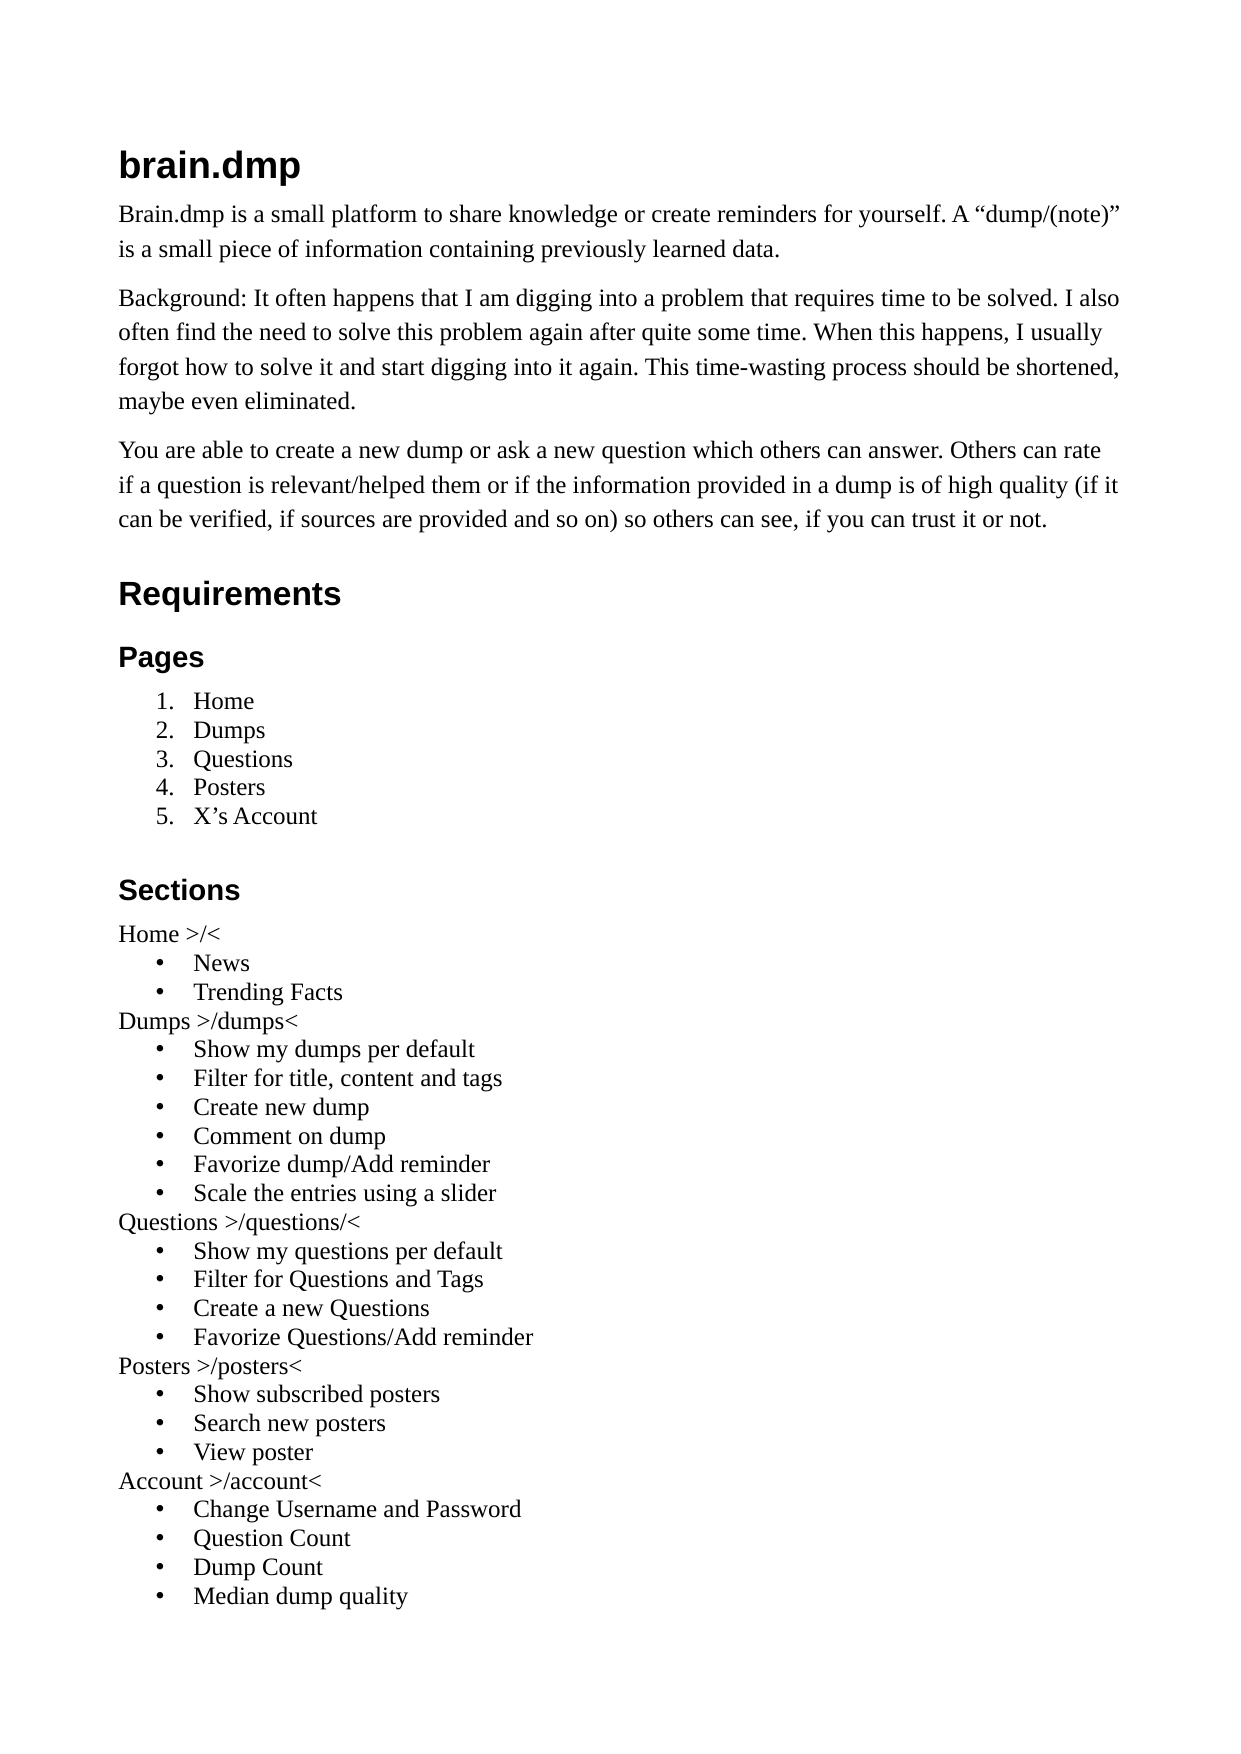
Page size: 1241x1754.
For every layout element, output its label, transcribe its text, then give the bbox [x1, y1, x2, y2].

list Favorize dump/Add reminder [156, 1149, 1122, 1178]
list Show subscribed posters [156, 1379, 1122, 1408]
list News [156, 948, 1122, 977]
text Home >/< [118, 919, 1122, 948]
list Show my dumps per default [156, 1034, 1122, 1063]
list Show my questions per default [156, 1236, 1122, 1264]
list Create a new Questions [156, 1293, 1122, 1322]
list Trending Facts [156, 977, 1122, 1006]
subtitle Sections [118, 873, 1122, 907]
text Brain.dmp is a small platform to share knowledge or create reminders for yourself. A “dump/(note)” is a small piece of information containing previously learned data. [118, 199, 1122, 262]
text Background: It often happens that I am digging into a problem that requires time to be solved. I also often find the need to solve this problem again after quite some time. When this happens, I usually forgot how to solve it and start digging into it again. This time-wasting process should be shortened, maybe even eliminated. [118, 283, 1122, 415]
list Questions [156, 744, 1122, 772]
list Filter for Questions and Tags [156, 1264, 1122, 1293]
list Change Username and Password [156, 1494, 1122, 1523]
text Account >/account< [118, 1466, 1122, 1494]
text Dumps >/dumps< [118, 1006, 1122, 1034]
subtitle Pages [118, 640, 1122, 674]
list Median dump quality [156, 1581, 1122, 1609]
list Favorize Questions/Add reminder [156, 1322, 1122, 1351]
list View poster [156, 1437, 1122, 1466]
list Question Count [156, 1523, 1122, 1552]
list Scale the entries using a slider [156, 1178, 1122, 1207]
list Search new posters [156, 1408, 1122, 1437]
list Filter for title, content and tags [156, 1063, 1122, 1092]
subtitle brain.dmp [118, 143, 1122, 187]
text Questions >/questions/< [118, 1207, 1122, 1236]
list Create new dump [156, 1092, 1122, 1121]
subtitle Requirements [118, 574, 1122, 613]
text Posters >/posters< [118, 1351, 1122, 1379]
list Dump Count [156, 1552, 1122, 1581]
list Comment on dump [156, 1121, 1122, 1149]
text You are able to create a new dump or ask a new question which others can answer. Others can rate if a question is relevant/helped them or if the information provided in a dump is of high quality (if it can be verified, if sources are provided and so on) so others can see, if you can trust it or not. [118, 435, 1122, 533]
list X’s Account [156, 801, 1122, 830]
list Posters [156, 772, 1122, 801]
list Home [156, 686, 1122, 715]
list Dumps [156, 715, 1122, 744]
